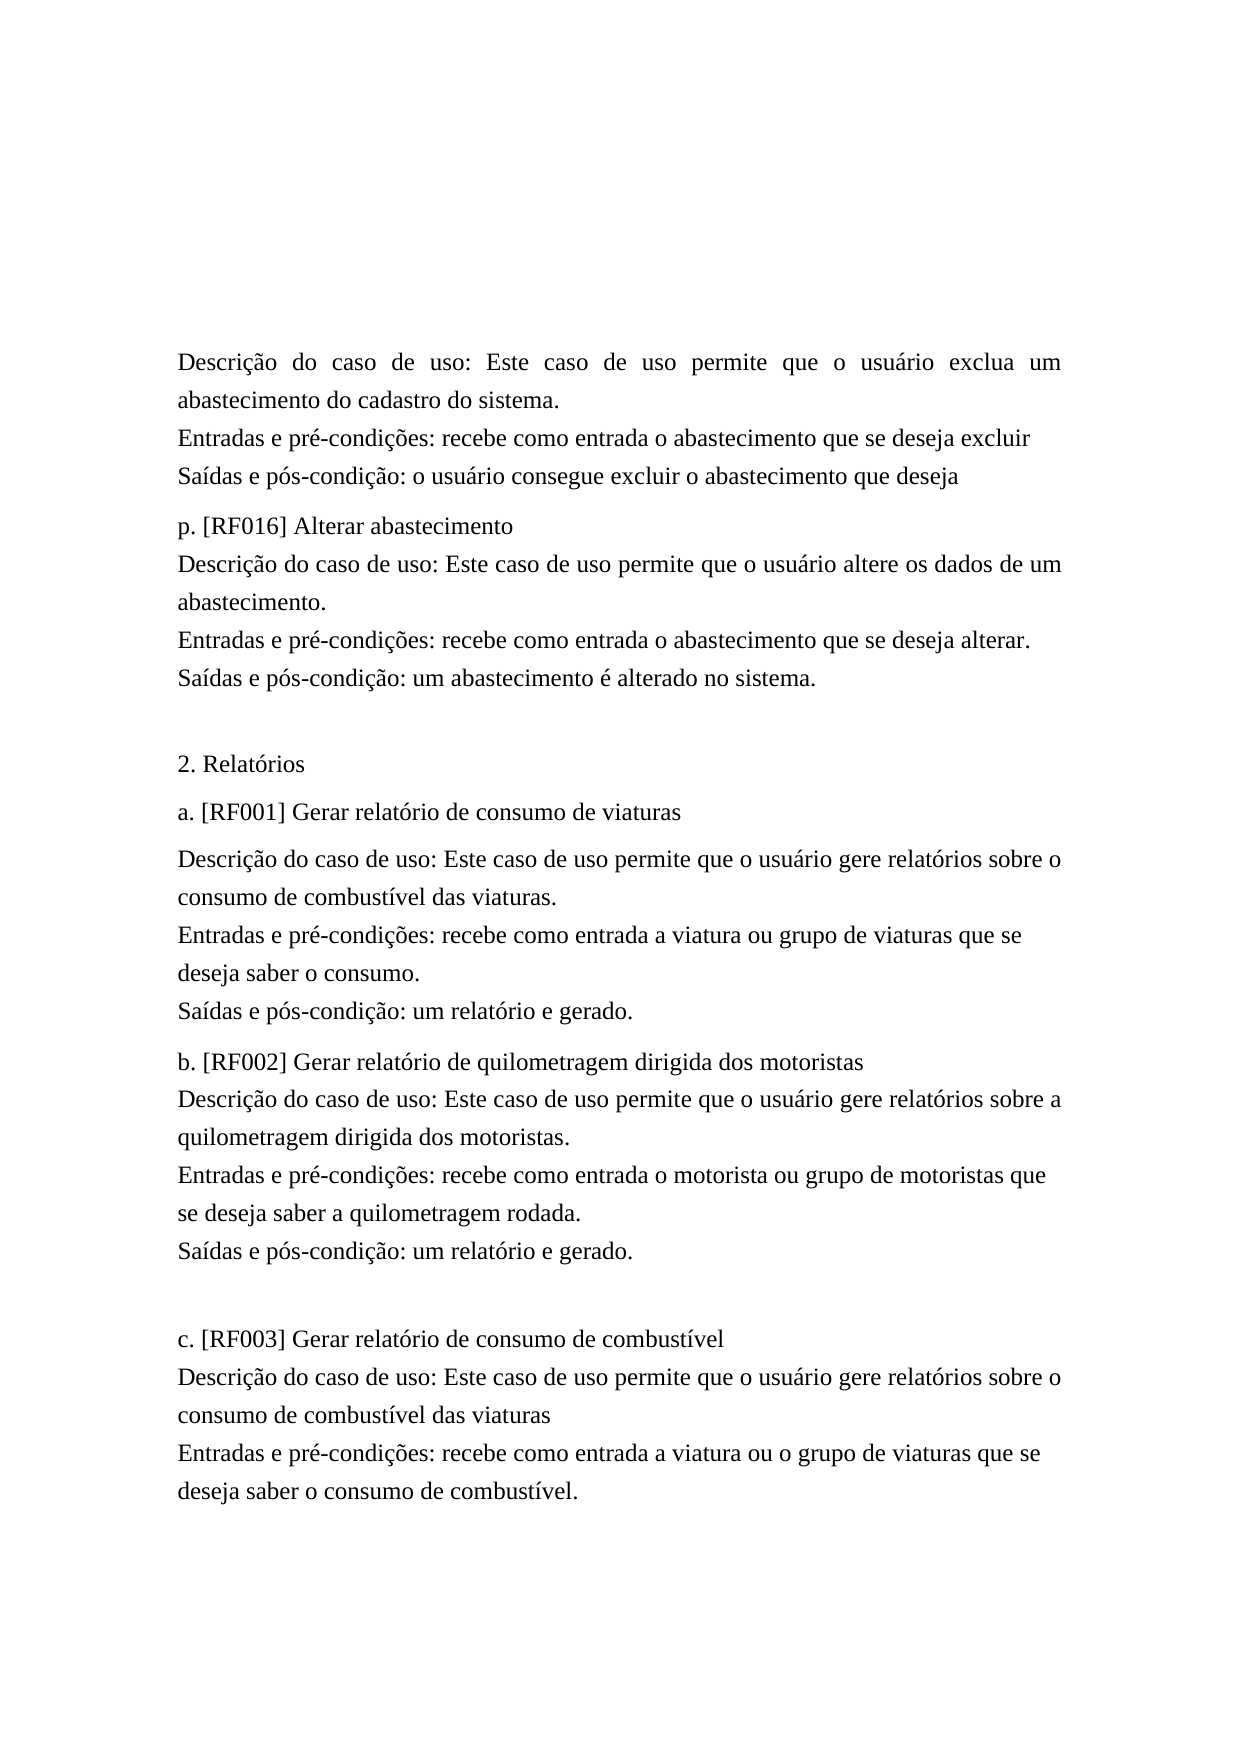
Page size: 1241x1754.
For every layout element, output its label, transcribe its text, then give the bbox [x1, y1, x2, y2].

text Descrição do caso de uso: Este caso de uso permite que o usuário gere relatórios sobre o consumo de combustível das viaturas [177, 1363, 1063, 1429]
text Entradas e pré-condições: recebe como entrada o abastecimento que se deseja excluir [177, 424, 1063, 452]
text Entradas e pré-condições: recebe como entrada o abastecimento que se deseja alterar. [177, 626, 1063, 654]
text c. [RF003] Gerar relatório de consumo de combustível [177, 1326, 1063, 1353]
text Descrição do caso de uso: Este caso de uso permite que o usuário altere os dados de um abastecimento. [177, 550, 1063, 616]
text 2. Relatórios [177, 750, 1063, 778]
text Entradas e pré-condições: recebe como entrada a viatura ou grupo de viaturas que se deseja saber o consumo. [177, 921, 1063, 987]
text a. [RF001] Gerar relatório de consumo de viaturas [177, 798, 1063, 825]
text Saídas e pós-condição: um abastecimento é alterado no sistema. [177, 664, 1063, 692]
text Saídas e pós-condição: o usuário consegue excluir o abastecimento que deseja [177, 462, 1063, 490]
text Descrição do caso de uso: Este caso de uso permite que o usuário exclua um abastecimento do cadastro do sistema. [177, 348, 1063, 414]
text Saídas e pós-condição: um relatório e gerado. [177, 997, 1063, 1025]
text p. [RF016] Alterar abastecimento [177, 512, 1063, 540]
text Descrição do caso de uso: Este caso de uso permite que o usuário gere relatórios sobre o consumo de combustível das viaturas. [177, 846, 1063, 911]
text Descrição do caso de uso: Este caso de uso permite que o usuário gere relatórios sobre a quilometragem dirigida dos motoristas. [177, 1086, 1063, 1151]
text b. [RF002] Gerar relatório de quilometragem dirigida dos motoristas [177, 1048, 1063, 1075]
text Saídas e pós-condição: um relatório e gerado. [177, 1237, 1063, 1265]
text Entradas e pré-condições: recebe como entrada o motorista ou grupo de motoristas que se deseja saber a quilometragem rodada. [177, 1161, 1063, 1227]
text Entradas e pré-condições: recebe como entrada a viatura ou o grupo de viaturas que se deseja saber o consumo de combustível. [177, 1439, 1063, 1505]
